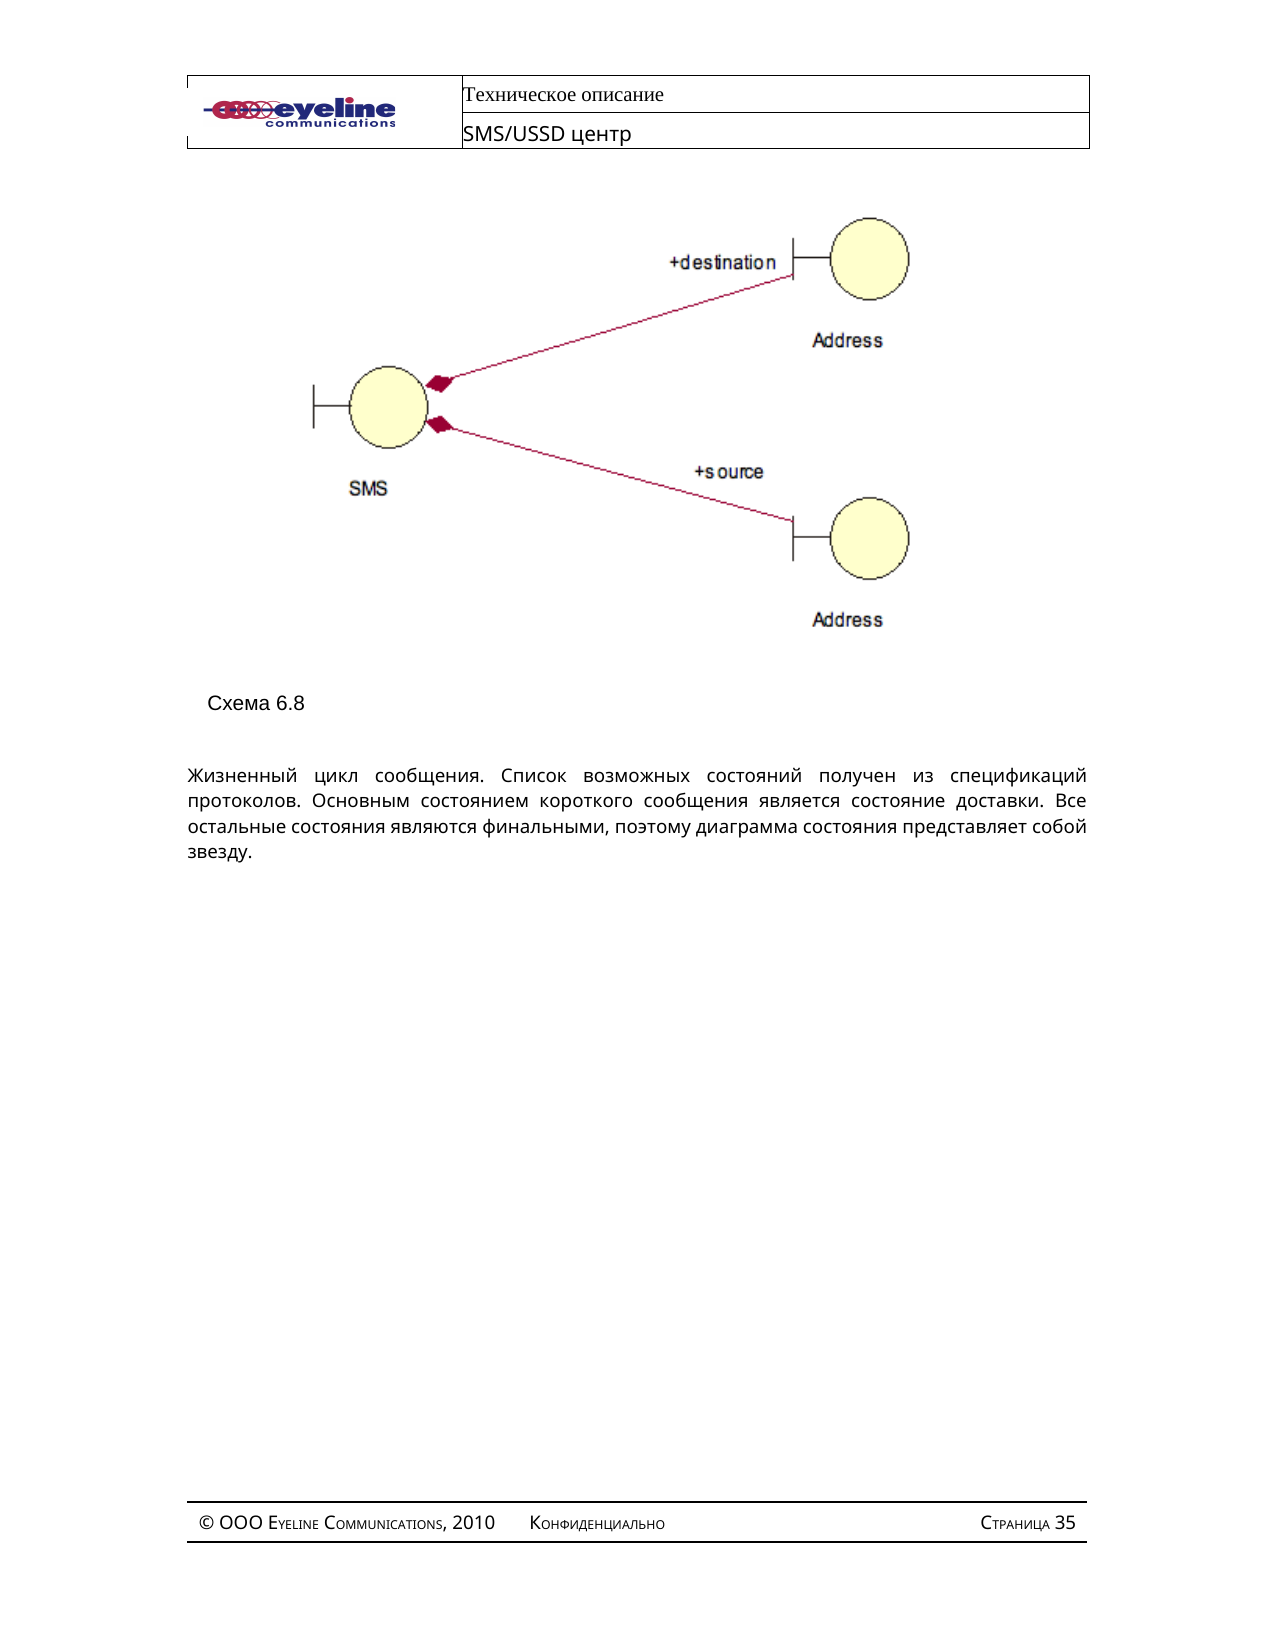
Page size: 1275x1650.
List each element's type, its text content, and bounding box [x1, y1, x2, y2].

picture [207, 193, 1069, 691]
picture [203, 97, 396, 127]
text Схема 6.8 [207, 691, 1068, 714]
text Жизненный цикл сообщения. Список возможных состояний получен из спецификаций протоколов. Основным состоянием короткого сообщения является состояние доставки. Все остальные состояния являются финальными, поэтому диаграмма состояния представляет собой звезду. [187, 762, 1088, 864]
